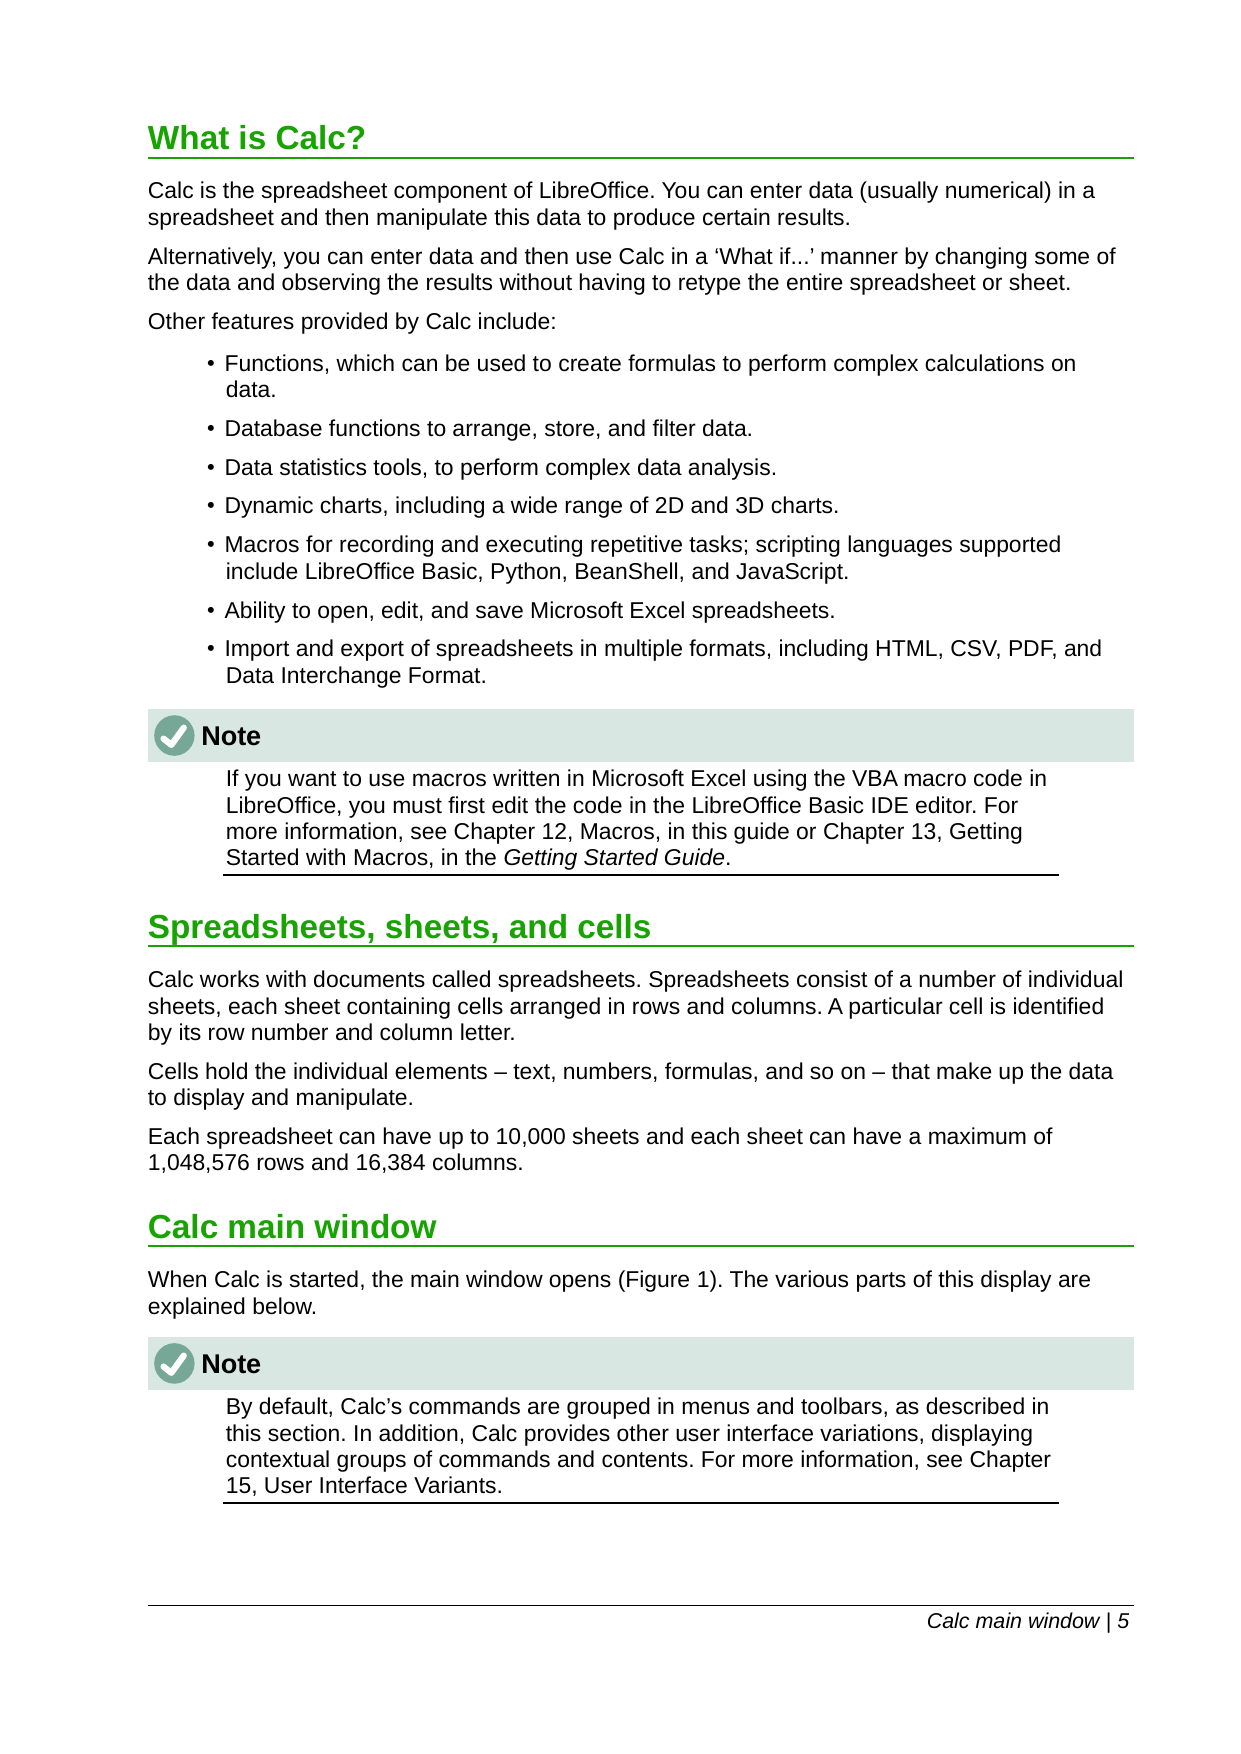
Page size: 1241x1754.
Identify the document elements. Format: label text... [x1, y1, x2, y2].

list Database functions to arrange, store, and filter data. [204, 412, 1134, 441]
text Each spreadsheet can have up to 10,000 sheets and each sheet can have a maximum of 1,048,576 rows and 16,384 columns. [148, 1123, 1134, 1176]
list Import and export of spreadsheets in multiple formats, including HTML, CSV, PDF, and Data Interchange Format. [204, 632, 1134, 691]
text When Calc is started, the main window opens (Figure 1). The various parts of this display are explained below. [148, 1266, 1134, 1319]
text Calc works with documents called spreadsheets. Spreadsheets consist of a number of individual sheets, each sheet containing cells arranged in rows and columns. A particular cell is identified by its row number and column letter. [148, 966, 1134, 1045]
text Cells hold the individual elements – text, numbers, formulas, and so on – that make up the data to display and manipulate. [148, 1058, 1134, 1111]
subtitle Calc main window [148, 1207, 1134, 1245]
list Macros for recording and executing repetitive tasks; scripting languages supported include LibreOffice Basic, Python, BeanShell, and JavaScript. [204, 528, 1134, 584]
text If you want to use macros written in Microsoft Excel using the VBA macro code in LibreOffice, you must first edit the code in the LibreOffice Basic IDE editor. For more information, see Chapter 12, Macros, in this guide or Chapter 13, Getting Started with Macros, in the Getting Started Guide. [223, 762, 1059, 874]
subtitle Note [148, 1337, 1134, 1390]
list Data statistics tools, to perform complex data analysis. [204, 451, 1134, 480]
list Functions, which can be used to create formulas to perform complex calculations on data. [204, 347, 1134, 402]
subtitle What is Calc? [148, 118, 1134, 157]
text Alternatively, you can enter data and then use Calc in a ‘What if...’ manner by changing some of the data and observing the results without having to retype the entire spreadsheet or sheet. [148, 243, 1134, 295]
subtitle Spreadsheets, sheets, and cells [148, 907, 1134, 945]
list Other features provided by Calc include: [148, 308, 1134, 334]
text By default, Calc’s commands are grouped in menus and toolbars, as described in this section. In addition, Calc provides other user interface variations, displaying contextual groups of commands and contents. For more information, see Chapter 15, User Interface Variants. [223, 1390, 1059, 1502]
text Calc is the spreadsheet component of LibreOffice. You can enter data (usually numerical) in a spreadsheet and then manipulate this data to produce certain results. [148, 177, 1134, 230]
list Ability to open, edit, and save Microsoft Excel spreadsheets. [204, 594, 1134, 623]
list Dynamic charts, including a wide range of 2D and 3D charts. [204, 489, 1134, 519]
subtitle Note [148, 709, 1134, 762]
